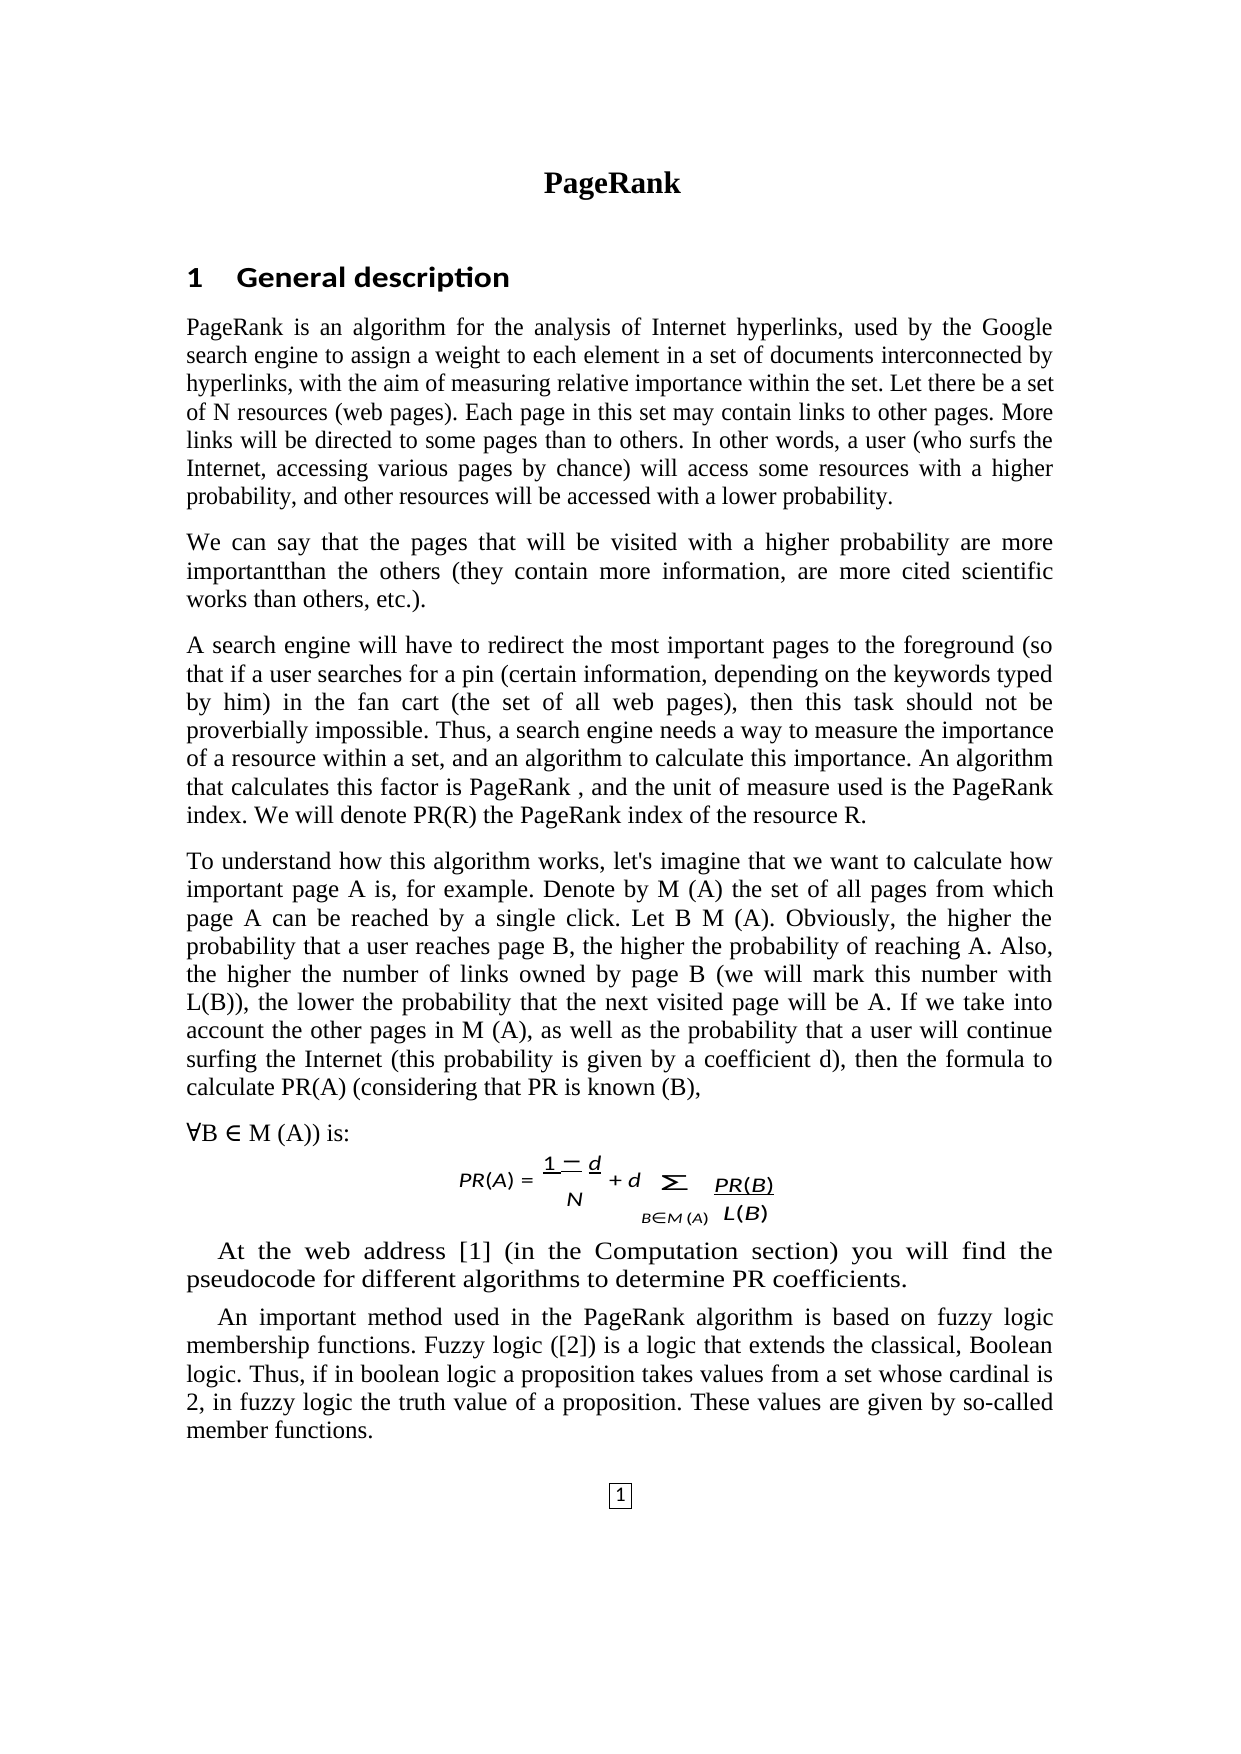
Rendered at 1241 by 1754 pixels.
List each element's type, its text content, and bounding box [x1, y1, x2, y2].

text ∀B ∈ M (A)) is: [186, 1119, 1054, 1147]
subtitle General description [186, 259, 1067, 294]
text A search engine will have to redirect the most important pages to the foreground (so that if a user searches for a pin (certain information, depending on the keywords typed by him) in the fan cart (the set of all web pages), then this task should not be proverbially impossible. Thus, a search engine needs a way to measure the importance of a resource within a set, and an algorithm to calculate this importance. An algorithm that calculates this factor is PageRank , and the unit of measure used is the PageRank index. We will denote PR(R) the PageRank index of the resource R. [186, 631, 1054, 829]
text PR(A) = 1 − d + d [458, 1158, 708, 1194]
text L(B) [723, 1200, 1067, 1225]
text PR(B) [714, 1172, 1067, 1197]
text To understand how this algorithm works, let's imagine that we want to calculate how important page A is, for example. Denote by M (A) the set of all pages from which page A can be reached by a single click. Let B M (A). Obviously, the higher the probability that a user reaches page B, the higher the probability of reaching A. Also, the higher the number of links owned by page B (we will mark this number with L(B)), the lower the probability that the next visited page will be A. If we take into account the other pages in M (A), as well as the probability that a user will continue surfing the Internet (this probability is given by a coefficient d), then the formula to calculate PR(A) (considering that PR is known (B), [186, 847, 1054, 1101]
text PageRank is an algorithm for the analysis of Internet hyperlinks, used by the Google search engine to assign a weight to each element in a set of documents interconnected by hyperlinks, with the aim of measuring relative importance within the set. Let there be a set of N resources (web pages). Each page in this set may contain links to other pages. More links will be directed to some pages than to others. In other words, a user (who surfs the Internet, accessing various pages by chance) will access some resources with a higher probability, and other resources will be accessed with a lower probability. [186, 313, 1054, 510]
text We can say that the pages that will be visited with a higher probability are more importantthan the others (they contain more information, are more cited scientific works than others, etc.). [186, 528, 1054, 613]
text An important method used in the PageRank algorithm is based on fuzzy logic membership functions. Fuzzy logic ([2]) is a logic that extends the classical, Boolean logic. Thus, if in boolean logic a proposition takes values from a set whose cardinal is 2, in fuzzy logic the truth value of a proposition. These values are given by so-called member functions. [186, 1303, 1054, 1444]
text At the web address [1] (in the Computation section) you will find the pseudocode for different algorithms to determine PR coefficients. [186, 1237, 1054, 1293]
text N [169, 1194, 583, 1209]
text B∈M (A) [169, 1209, 708, 1227]
text PageRank [169, 164, 1067, 201]
